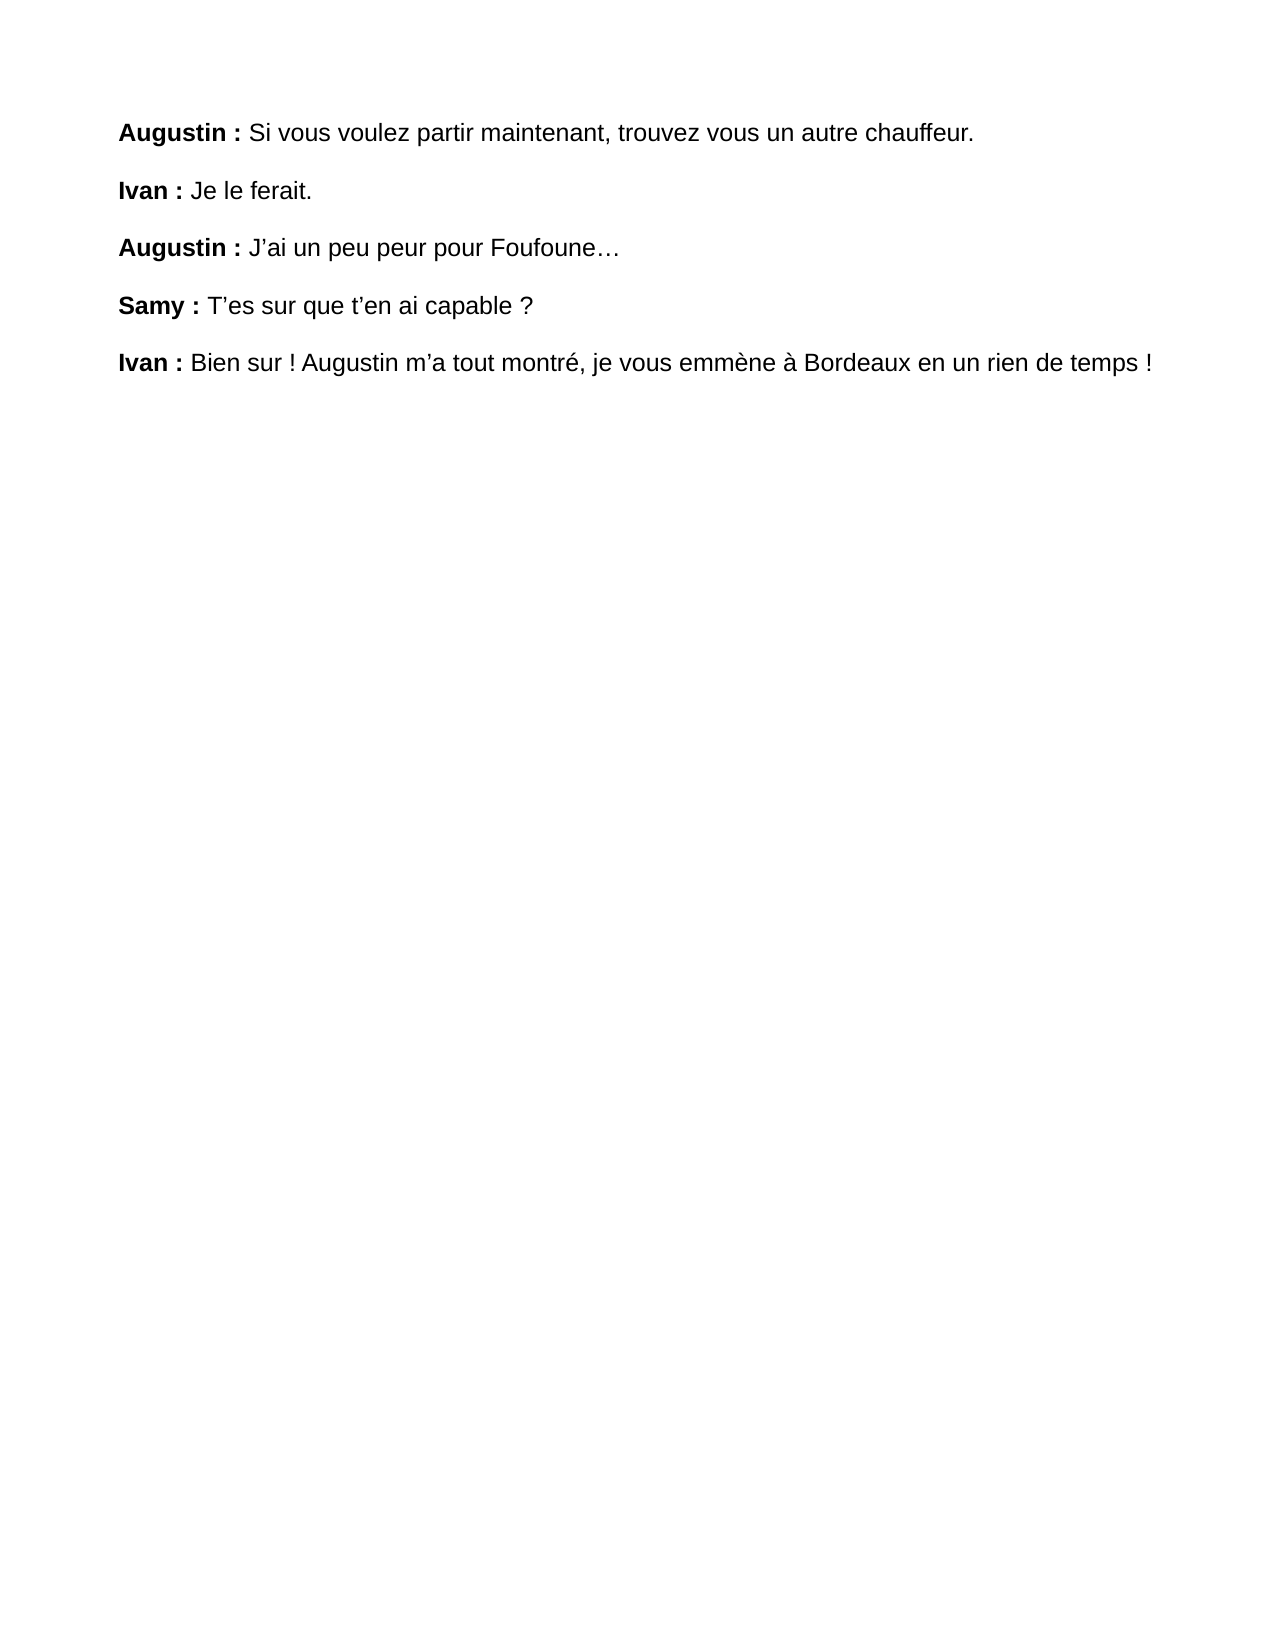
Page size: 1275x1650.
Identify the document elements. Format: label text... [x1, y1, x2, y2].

text Ivan : Je le ferait. [118, 176, 1157, 204]
text Augustin : Si vous voulez partir maintenant, trouvez vous un autre chauffeur. [118, 118, 1157, 147]
text Augustin : J’ai un peu peur pour Foufoune… [118, 233, 1157, 262]
text Samy : T’es sur que t’en ai capable ? [118, 291, 1157, 319]
text Ivan : Bien sur ! Augustin m’a tout montré, je vous emmène à Bordeaux en un rien de temps ! [118, 348, 1157, 377]
